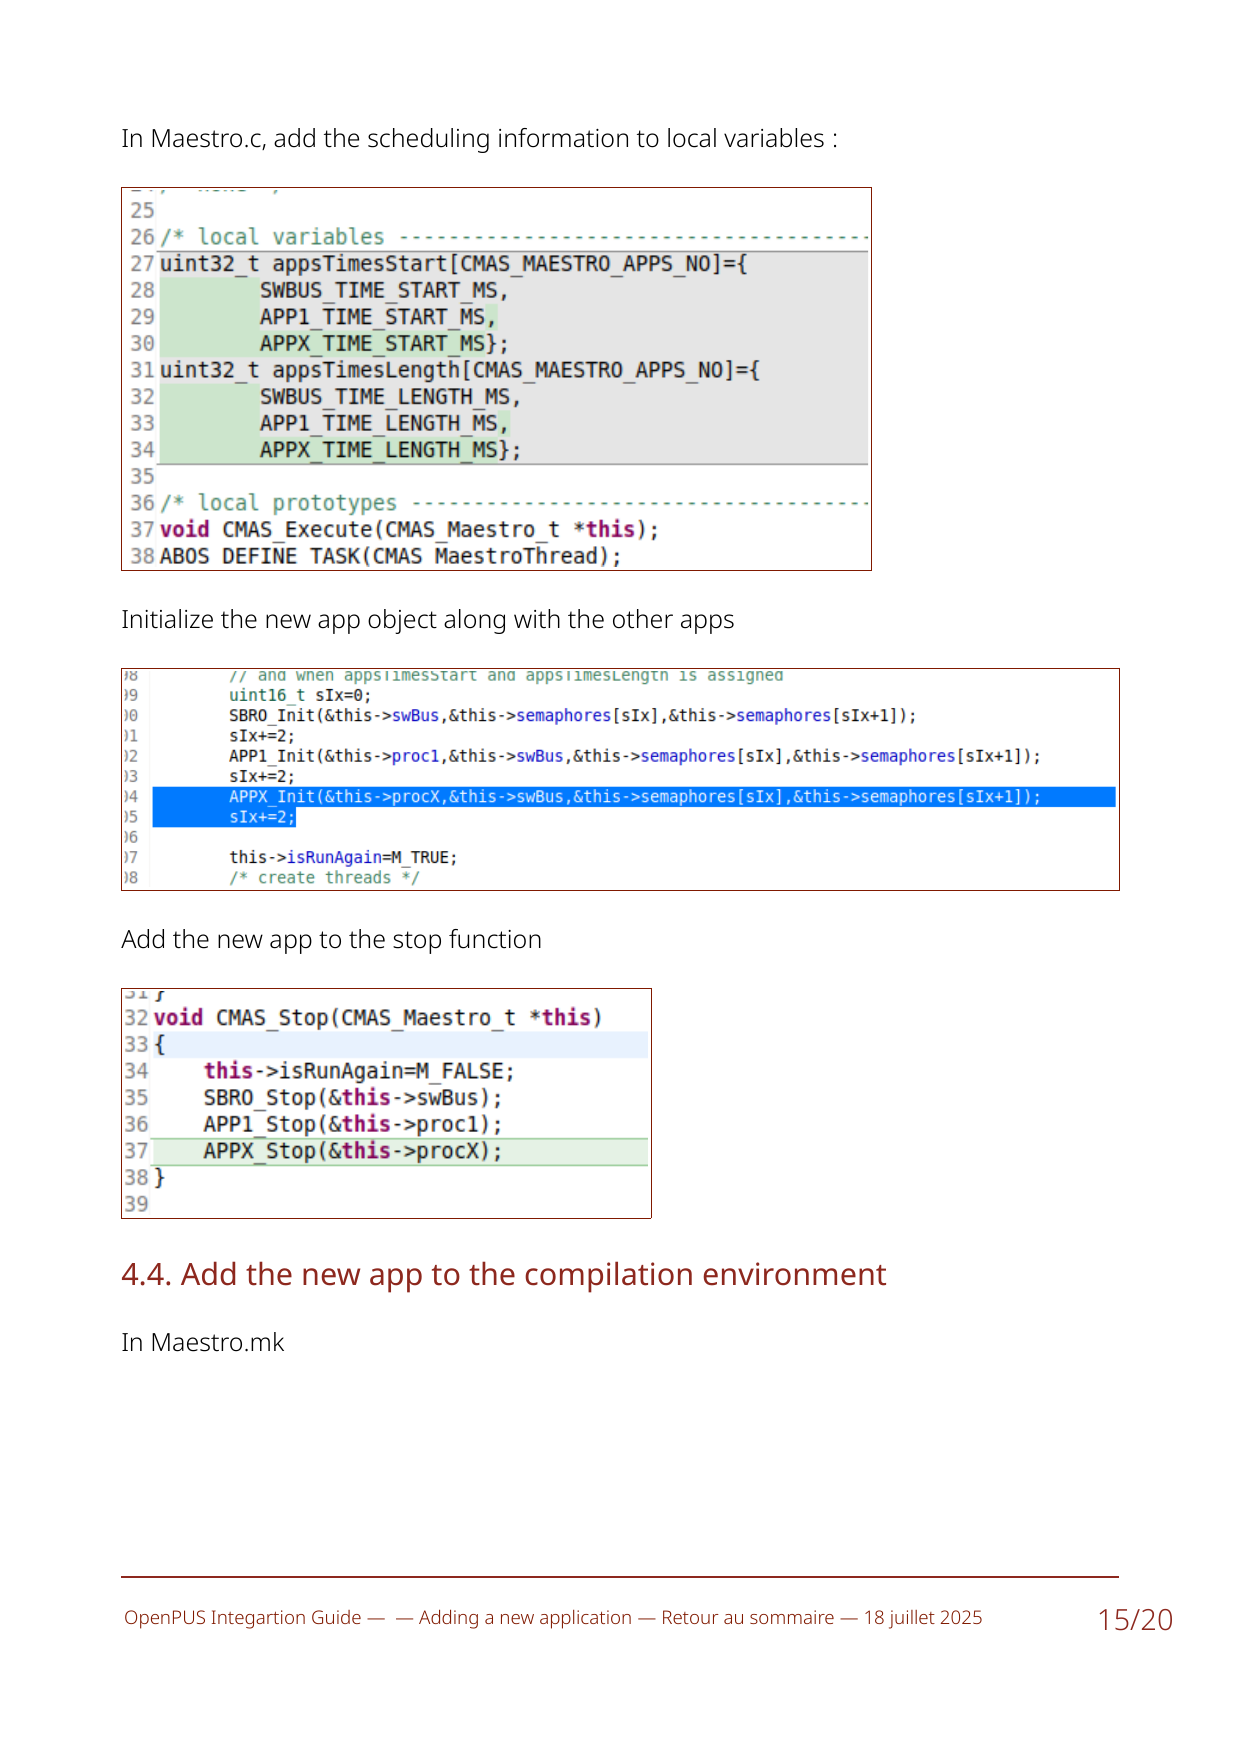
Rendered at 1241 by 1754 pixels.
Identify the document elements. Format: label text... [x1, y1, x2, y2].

text In Maestro.c, add the scheduling information to local variables : [121, 121, 1119, 155]
picture [124, 671, 1116, 887]
picture [124, 991, 648, 1215]
text In Maestro.mk [121, 1325, 1119, 1359]
subtitle Add the new app to the compilation environment [121, 1253, 1119, 1295]
text Add the new app to the stop function [121, 922, 1119, 956]
text Initialize the new app object along with the other apps [121, 602, 1119, 636]
picture [124, 190, 869, 567]
